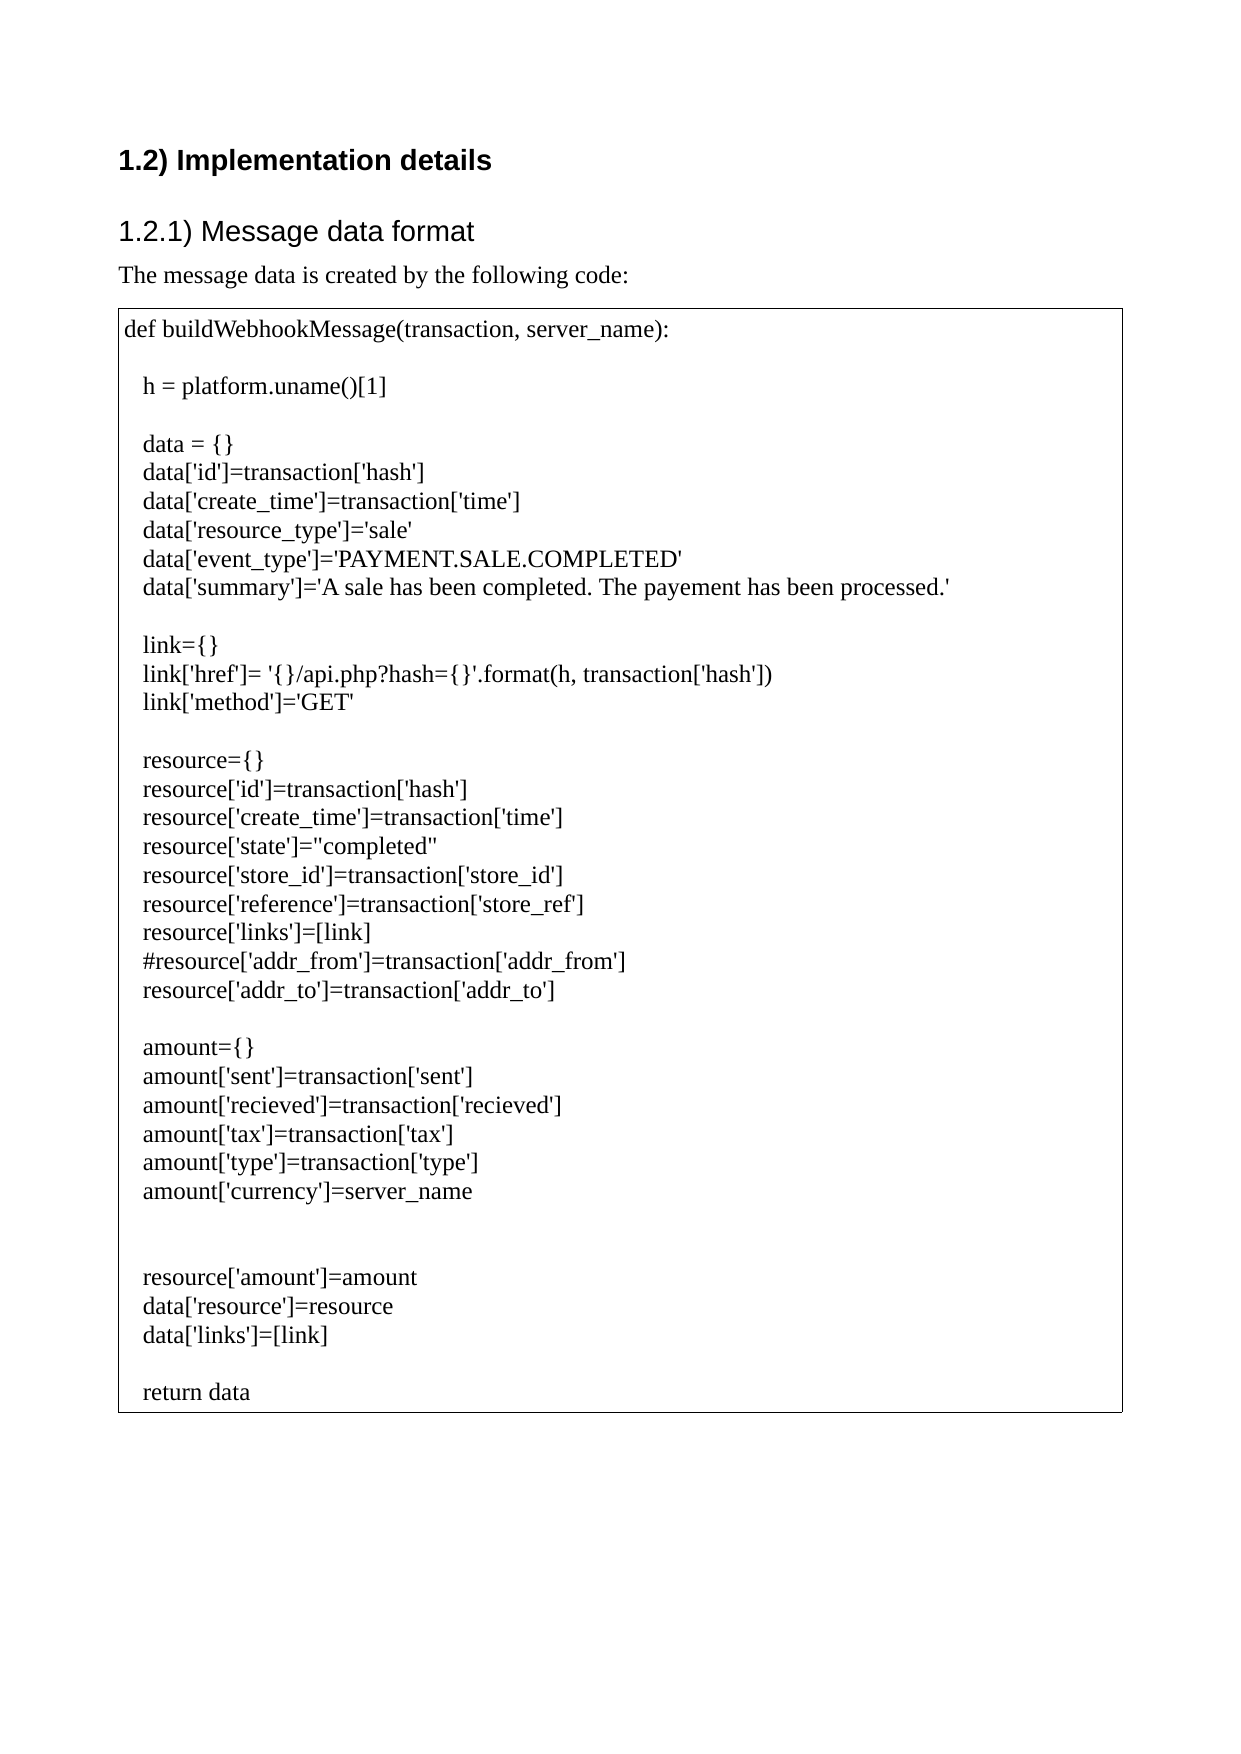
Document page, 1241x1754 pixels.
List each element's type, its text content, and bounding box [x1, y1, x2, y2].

subtitle 1.2.1) Message data format [118, 214, 1122, 248]
table_header def buildWebhookMessage(transaction, server_name): h = platform.uname()[1] data = {} data['id']=transaction['hash'] data['create_time']=transaction['time'] data['resource_type']='sale' data['event_type']='PAYMENT.SALE.COMPLETED' data['summary']='A sale has been completed. The payement has been processed.' link={} link['href']= '{}/api.php?hash={}'.format(h, transaction['hash']) link['method']='GET' resource={} resource['id']=transaction['hash'] resource['create_time']=transaction['time'] resource['state']="completed" resource['store_id']=transaction['store_id'] resource['reference']=transaction['store_ref'] resource['links']=[link] #resource['addr_from']=transaction['addr_from'] resource['addr_to']=transaction['addr_to'] amount={} amount['sent']=transaction['sent'] amount['recieved']=transaction['recieved'] amount['tax']=transaction['tax'] amount['type']=transaction['type'] amount['currency']=server_name resource['amount']=amount data['resource']=resource data['links']=[link] return data [119, 309, 1122, 1412]
text The message data is created by the following code: [118, 260, 1122, 289]
subtitle 1.2) Implementation details [118, 143, 1122, 177]
